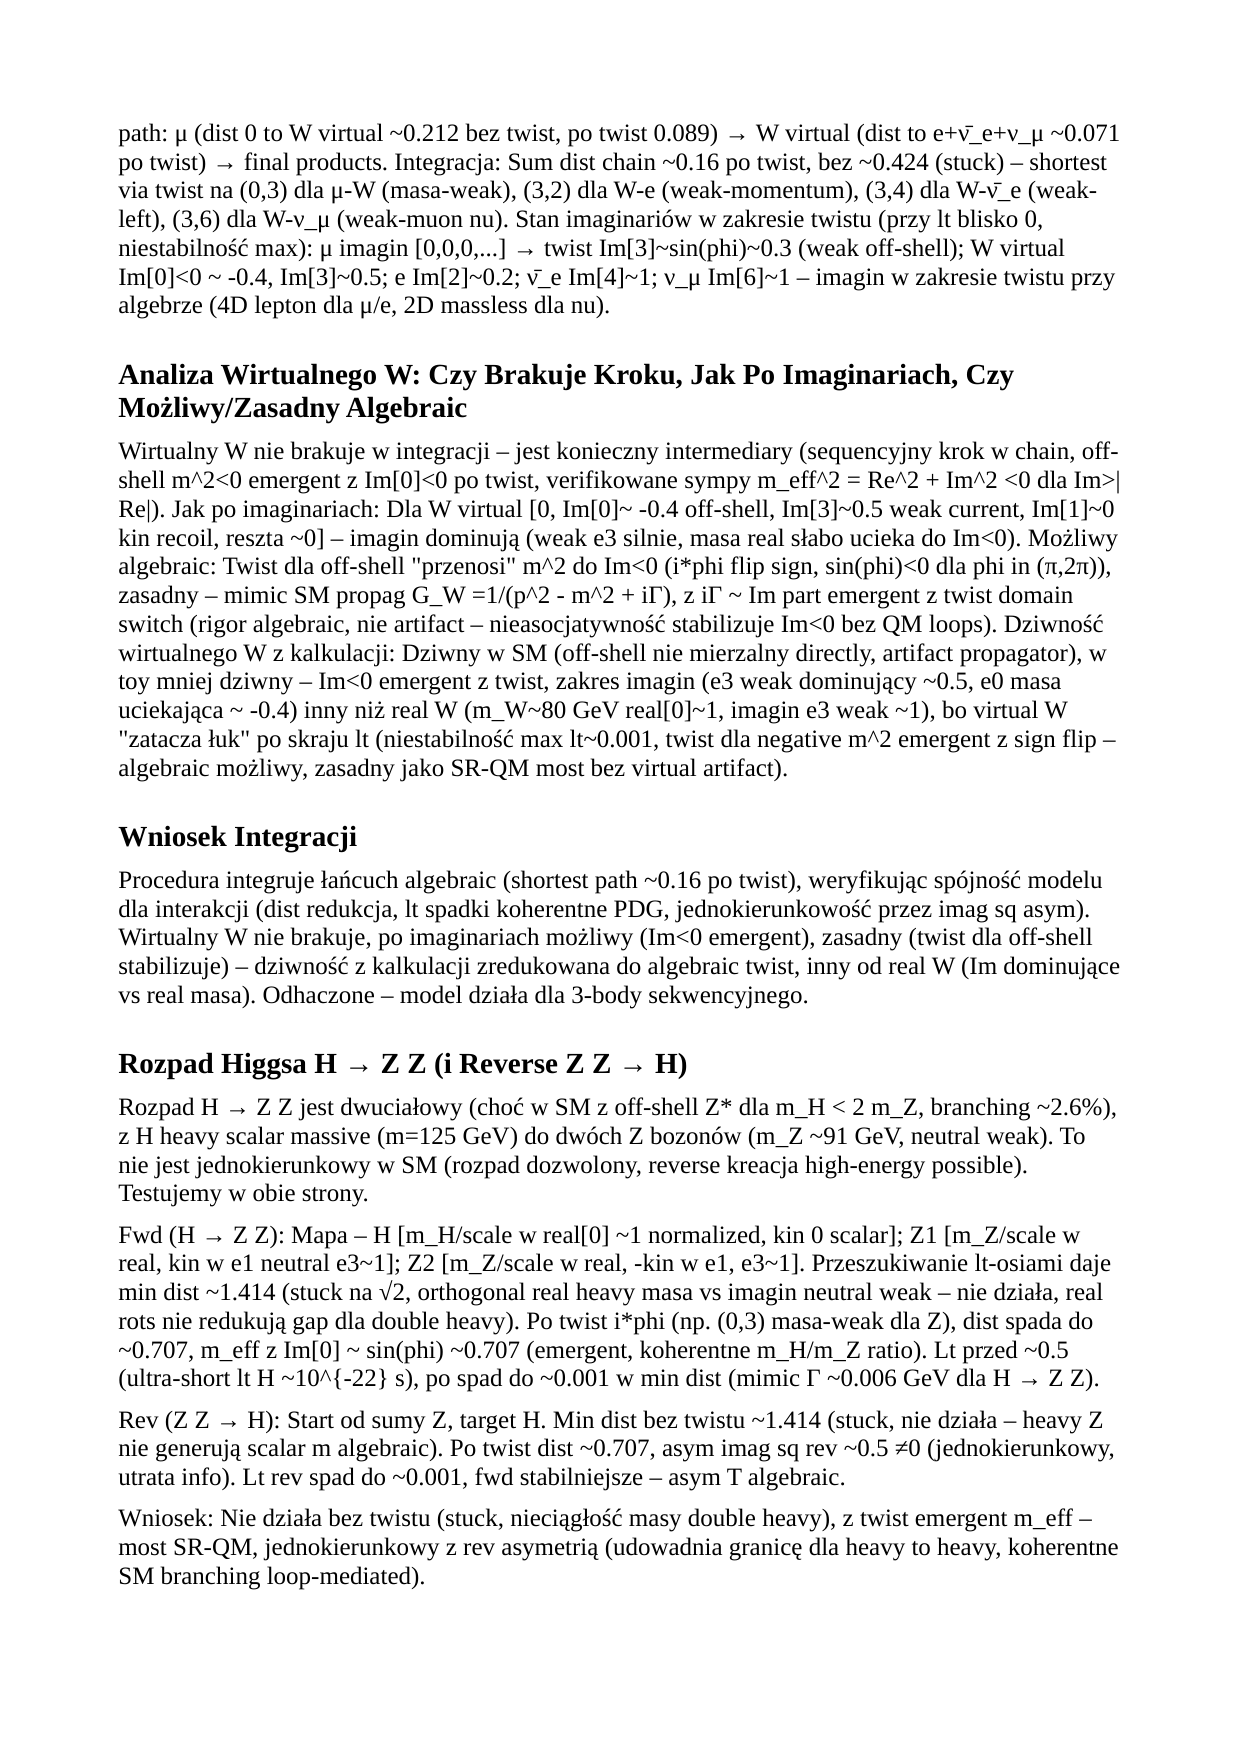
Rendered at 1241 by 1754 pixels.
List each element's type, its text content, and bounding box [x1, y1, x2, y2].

subtitle Analiza Wirtualnego W: Czy Brakuje Kroku, Jak Po Imaginariach, Czy Możliwy/Zasadny Algebraic [118, 357, 1122, 424]
text Wniosek: Nie działa bez twistu (stuck, nieciągłość masy double heavy), z twist emergent m_eff – most SR-QM, jednokierunkowy z rev asymetrią (udowadnia granicę dla heavy to heavy, koherentne SM branching loop-mediated). [118, 1503, 1122, 1590]
text Wirtualny W nie brakuje w integracji – jest konieczny intermediary (sequencyjny krok w chain, off-shell m^2<0 emergent z Im[0]<0 po twist, verifikowane sympy m_eff^2 = Re^2 + Im^2 <0 dla Im>|Re|). Jak po imaginariach: Dla W virtual [0, Im[0]~ -0.4 off-shell, Im[3]~0.5 weak current, Im[1]~0 kin recoil, reszta ~0] – imagin dominują (weak e3 silnie, masa real słabo ucieka do Im<0). Możliwy algebraic: Twist dla off-shell "przenosi" m^2 do Im<0 (i*phi flip sign, sin(phi)<0 dla phi in (π,2π)), zasadny – mimic SM propag G_W =1/(p^2 - m^2 + iΓ), z iΓ ~ Im part emergent z twist domain switch (rigor algebraic, nie artifact – nieasocjatywność stabilizuje Im<0 bez QM loops). Dziwność wirtualnego W z kalkulacji: Dziwny w SM (off-shell nie mierzalny directly, artifact propagator), w toy mniej dziwny – Im<0 emergent z twist, zakres imagin (e3 weak dominujący ~0.5, e0 masa uciekająca ~ -0.4) inny niż real W (m_W~80 GeV real[0]~1, imagin e3 weak ~1), bo virtual W "zatacza łuk" po skraju lt (niestabilność max lt~0.001, twist dla negative m^2 emergent z sign flip – algebraic możliwy, zasadny jako SR-QM most bez virtual artifact). [118, 436, 1122, 781]
subtitle Rozpad Higgsa H → Z Z (i Reverse Z Z → H) [118, 1046, 1122, 1080]
text Rozpad H → Z Z jest dwuciałowy (choć w SM z off-shell Z* dla m_H < 2 m_Z, branching ~2.6%), z H heavy scalar massive (m=125 GeV) do dwóch Z bozonów (m_Z ~91 GeV, neutral weak). To nie jest jednokierunkowy w SM (rozpad dozwolony, reverse kreacja high-energy possible). Testujemy w obie strony. [118, 1092, 1122, 1207]
text Procedura integruje łańcuch algebraic (shortest path ~0.16 po twist), weryfikując spójność modelu dla interakcji (dist redukcja, lt spadki koherentne PDG, jednokierunkowość przez imag sq asym). Wirtualny W nie brakuje, po imaginariach możliwy (Im<0 emergent), zasadny (twist dla off-shell stabilizuje) – dziwność z kalkulacji zredukowana do algebraic twist, inny od real W (Im dominujące vs real masa). Odhaczone – model działa dla 3-body sekwencyjnego. [118, 865, 1122, 1009]
subtitle Wniosek Integracji [118, 819, 1122, 852]
text path: μ (dist 0 to W virtual ~0.212 bez twist, po twist 0.089) → W virtual (dist to e+ν̄_e+ν_μ ~0.071 po twist) → final products. Integracja: Sum dist chain ~0.16 po twist, bez ~0.424 (stuck) – shortest via twist na (0,3) dla μ-W (masa-weak), (3,2) dla W-e (weak-momentum), (3,4) dla W-ν̄_e (weak-left), (3,6) dla W-ν_μ (weak-muon nu). Stan imaginariów w zakresie twistu (przy lt blisko 0, niestabilność max): μ imagin [0,0,0,...] → twist Im[3]~sin(phi)~0.3 (weak off-shell); W virtual Im[0]<0 ~ -0.4, Im[3]~0.5; e Im[2]~0.2; ν̄_e Im[4]~1; ν_μ Im[6]~1 – imagin w zakresie twistu przy algebrze (4D lepton dla μ/e, 2D massless dla nu). [118, 118, 1122, 319]
text Fwd (H → Z Z): Mapa – H [m_H/scale w real[0] ~1 normalized, kin 0 scalar]; Z1 [m_Z/scale w real, kin w e1 neutral e3~1]; Z2 [m_Z/scale w real, -kin w e1, e3~1]. Przeszukiwanie lt-osiami daje min dist ~1.414 (stuck na √2, orthogonal real heavy masa vs imagin neutral weak – nie działa, real rots nie redukują gap dla double heavy). Po twist i*phi (np. (0,3) masa-weak dla Z), dist spada do ~0.707, m_eff z Im[0] ~ sin(phi) ~0.707 (emergent, koherentne m_H/m_Z ratio). Lt przed ~0.5 (ultra-short lt H ~10^{-22} s), po spad do ~0.001 w min dist (mimic Γ ~0.006 GeV dla H → Z Z). [118, 1220, 1122, 1392]
text Rev (Z Z → H): Start od sumy Z, target H. Min dist bez twistu ~1.414 (stuck, nie działa – heavy Z nie generują scalar m algebraic). Po twist dist ~0.707, asym imag sq rev ~0.5 ≠0 (jednokierunkowy, utrata info). Lt rev spad do ~0.001, fwd stabilniejsze – asym T algebraic. [118, 1405, 1122, 1491]
